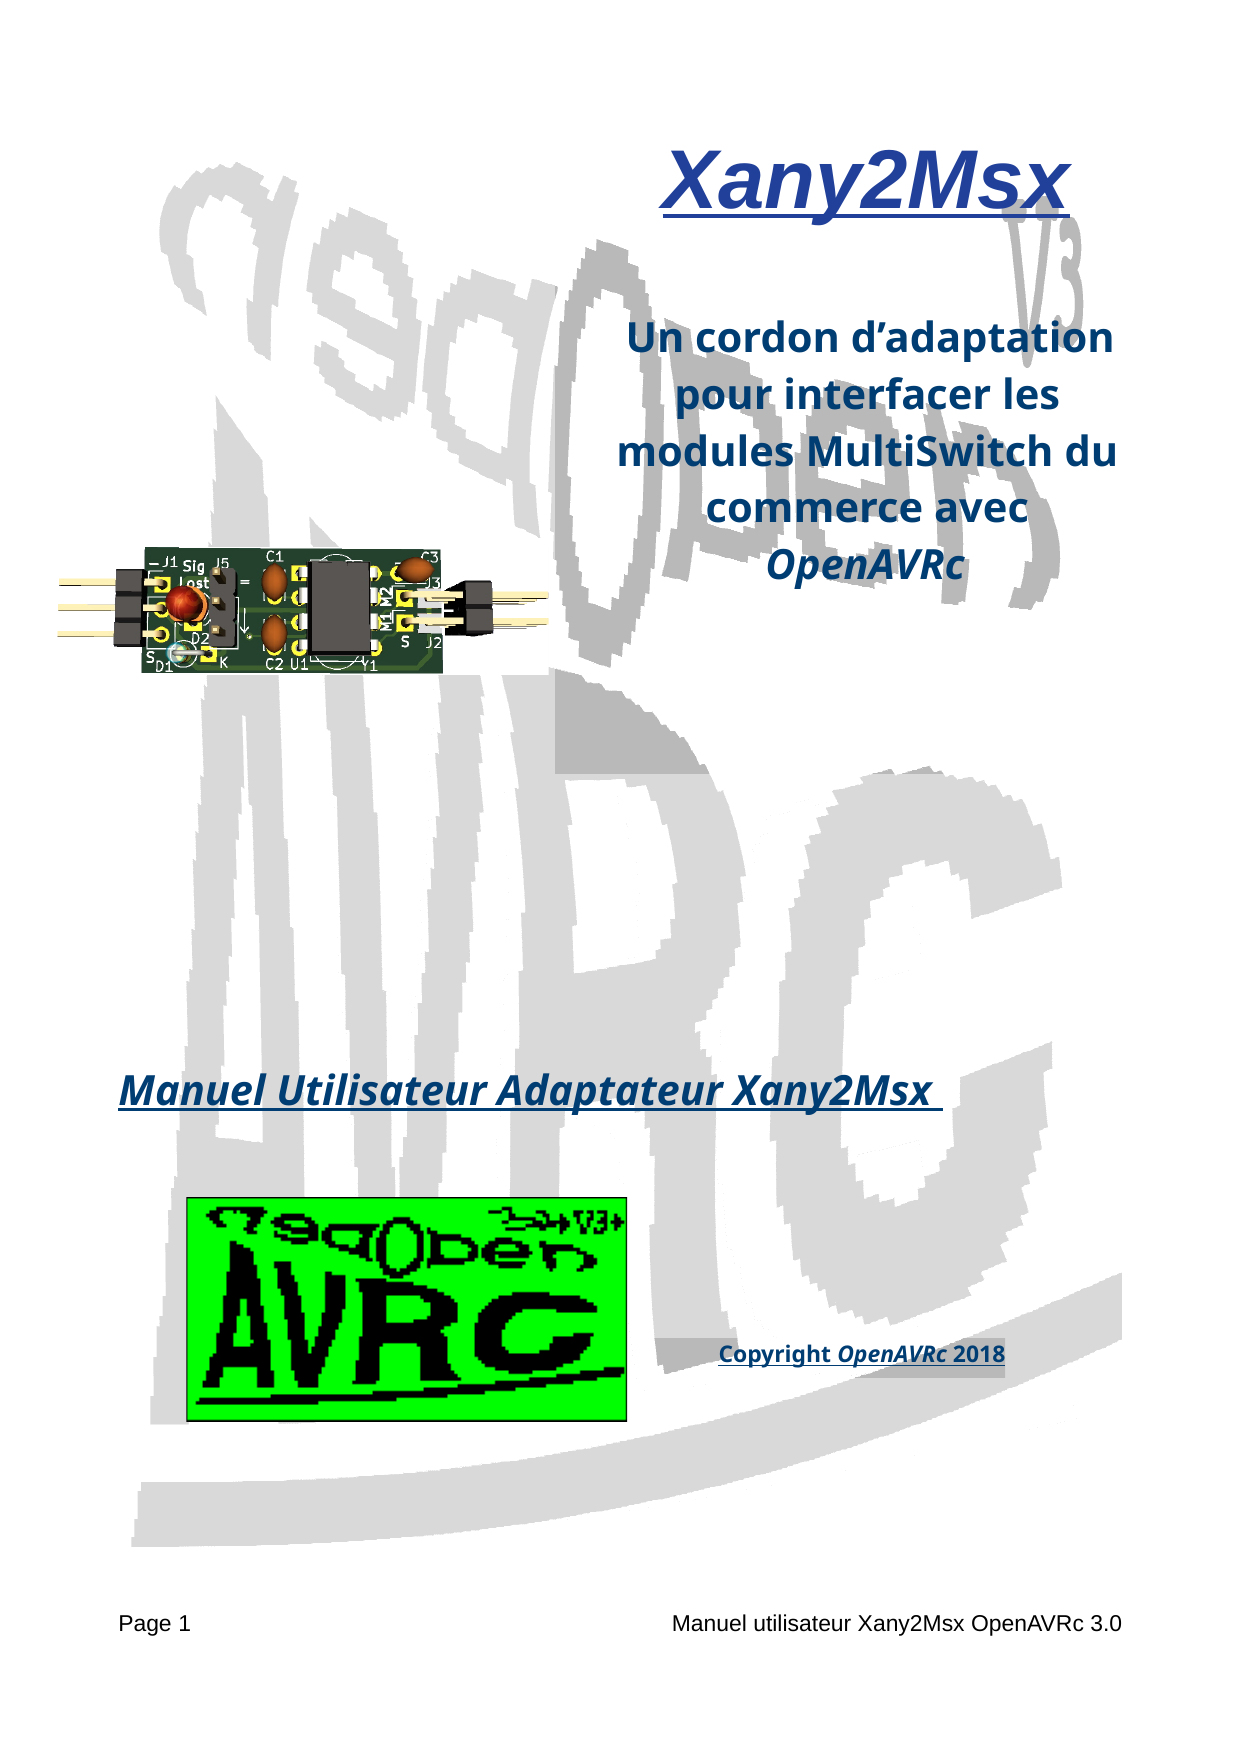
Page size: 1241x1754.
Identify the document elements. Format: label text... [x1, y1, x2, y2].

picture [52, 547, 549, 675]
subtitle Manuel Utilisateur Adaptateur Xany2Msx [118, 1060, 1122, 1117]
text Copyright OpenAVRc 2018 [649, 1338, 1005, 1370]
subtitle Un cordon d’adaptation pour interfacer les modules MultiSwitch du commerce avec OpenAVRc [608, 308, 1126, 592]
picture [186, 1197, 628, 1422]
subtitle Xany2Msx [608, 131, 1126, 227]
